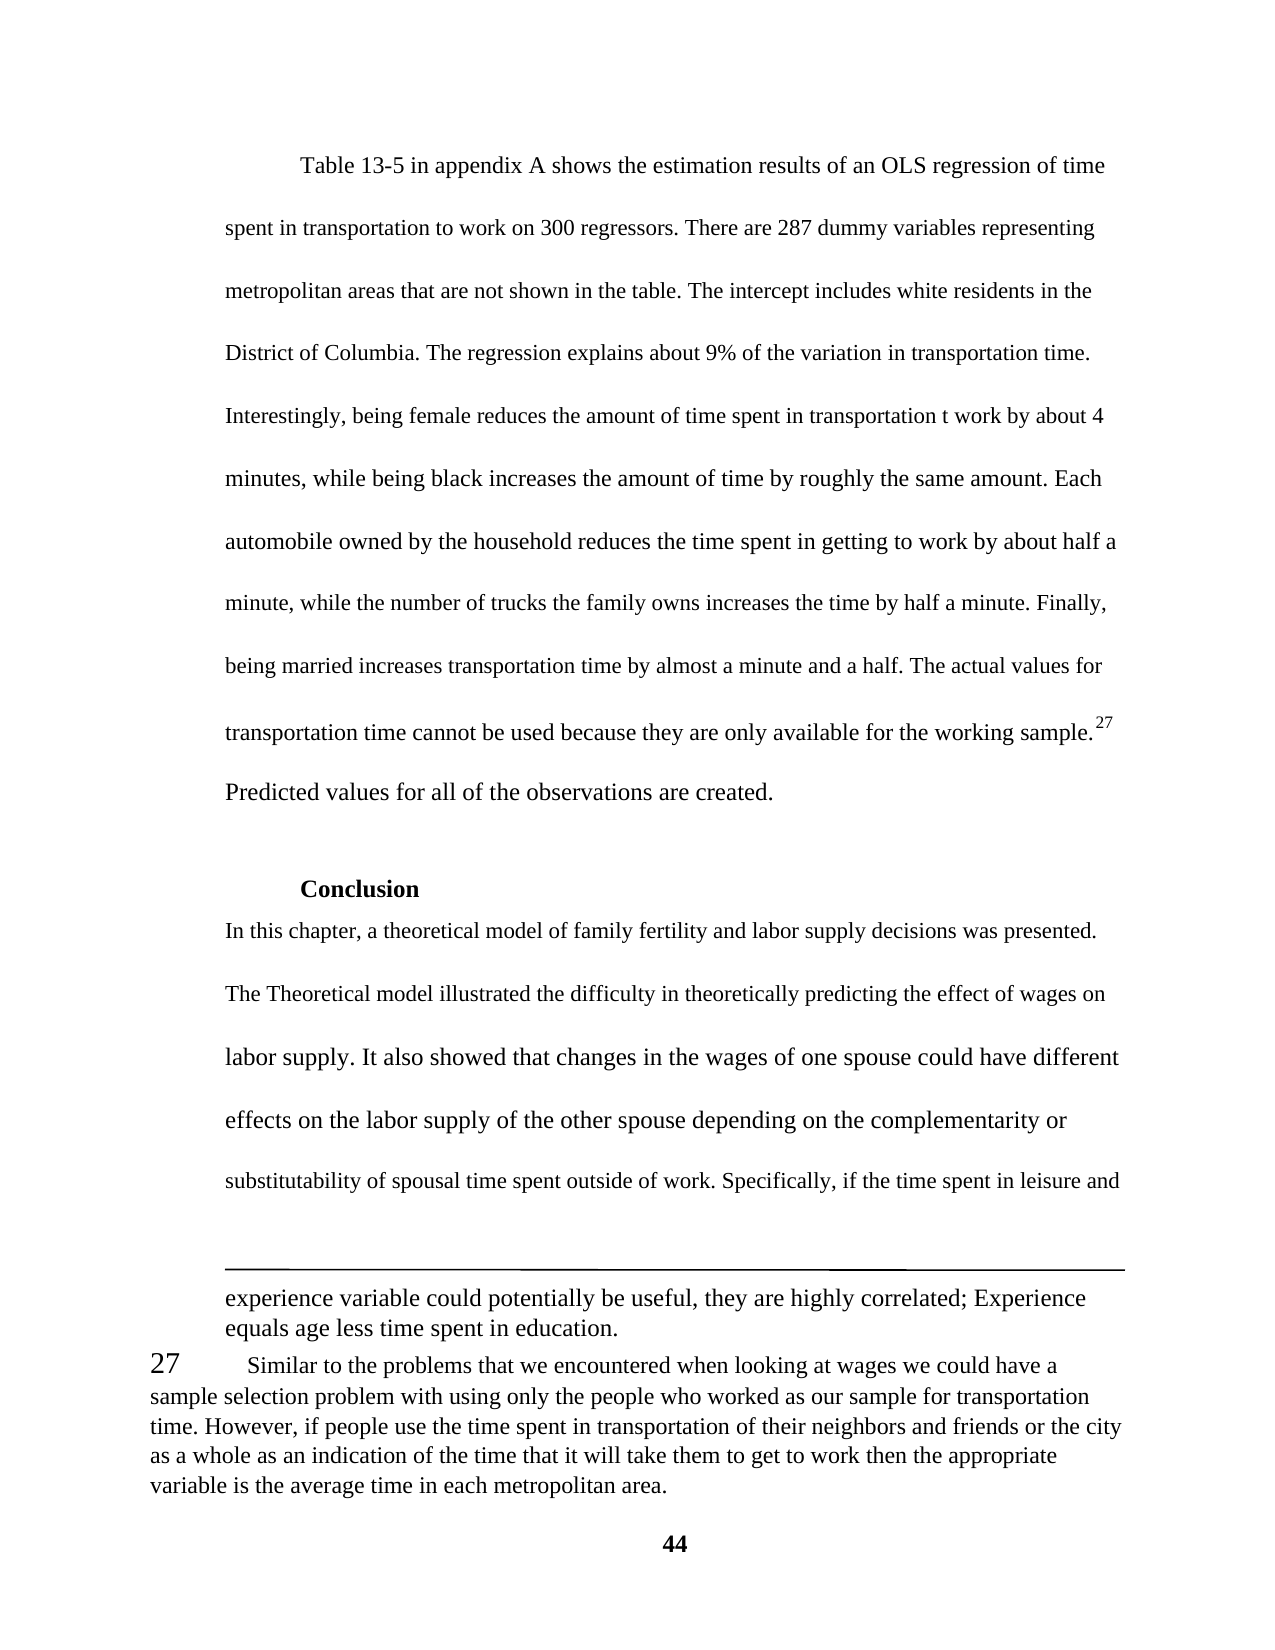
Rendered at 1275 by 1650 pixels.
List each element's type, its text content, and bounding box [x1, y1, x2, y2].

text District of Columbia. The regression explains about 9% of the variation in transportation time. [225, 339, 1125, 366]
text Interestingly, being female reduces the amount of time spent in transportation t work by about 4 [225, 402, 1125, 428]
text substitutability of spousal time spent outside of work. Specifically, if the time spent in leisure and [225, 1167, 1125, 1194]
text Conclusion [300, 874, 1125, 902]
list Similar to the problems that we encountered when looking at wages we could have a sample selection problem with using only the people who worked as our sample for transportation time. However, if people use the time spent in transportation of their neighbors and friends or the city as a whole as an indication of the time that it will take them to get to work then the appropriate variable is the average time in each metropolitan area. [150, 1345, 1125, 1499]
text In this chapter, a theoretical model of family fertility and labor supply decisions was presented. [225, 917, 1125, 944]
text minute, while the number of trucks the family owns increases the time by half a minute. Finally, [225, 589, 1125, 616]
text transportation time cannot be used because they are only available for the working sample.27 [225, 712, 1125, 747]
text being married increases transportation time by almost a minute and a half. The actual values for [225, 652, 1125, 678]
text minutes, while being black increases the amount of time by roughly the same amount. Each [225, 464, 1125, 492]
text labor supply. It also showed that changes in the wages of one spouse could have different [225, 1042, 1125, 1071]
text metropolitan areas that are not shown in the table. The intercept includes white residents in the [225, 277, 1125, 303]
text Predicted values for all of the observations are created. [225, 777, 1125, 806]
text spent in transportation to work on 300 regressors. There are 287 dummy variables representing [225, 214, 1125, 241]
text automobile owned by the household reduces the time spent in getting to work by about half a [225, 527, 1125, 554]
text Table 13-5 in appendix A shows the estimation results of an OLS regression of time [300, 152, 1125, 179]
text The Theoretical model illustrated the difficulty in theoretically predicting the effect of wages on [225, 980, 1125, 1006]
text 44 [662, 1529, 1125, 1558]
text experience variable could potentially be useful, they are highly correlated; Experience equals age less time spent in education. [225, 1283, 1125, 1342]
text effects on the labor supply of the other spouse depending on the complementarity or [225, 1105, 1125, 1134]
